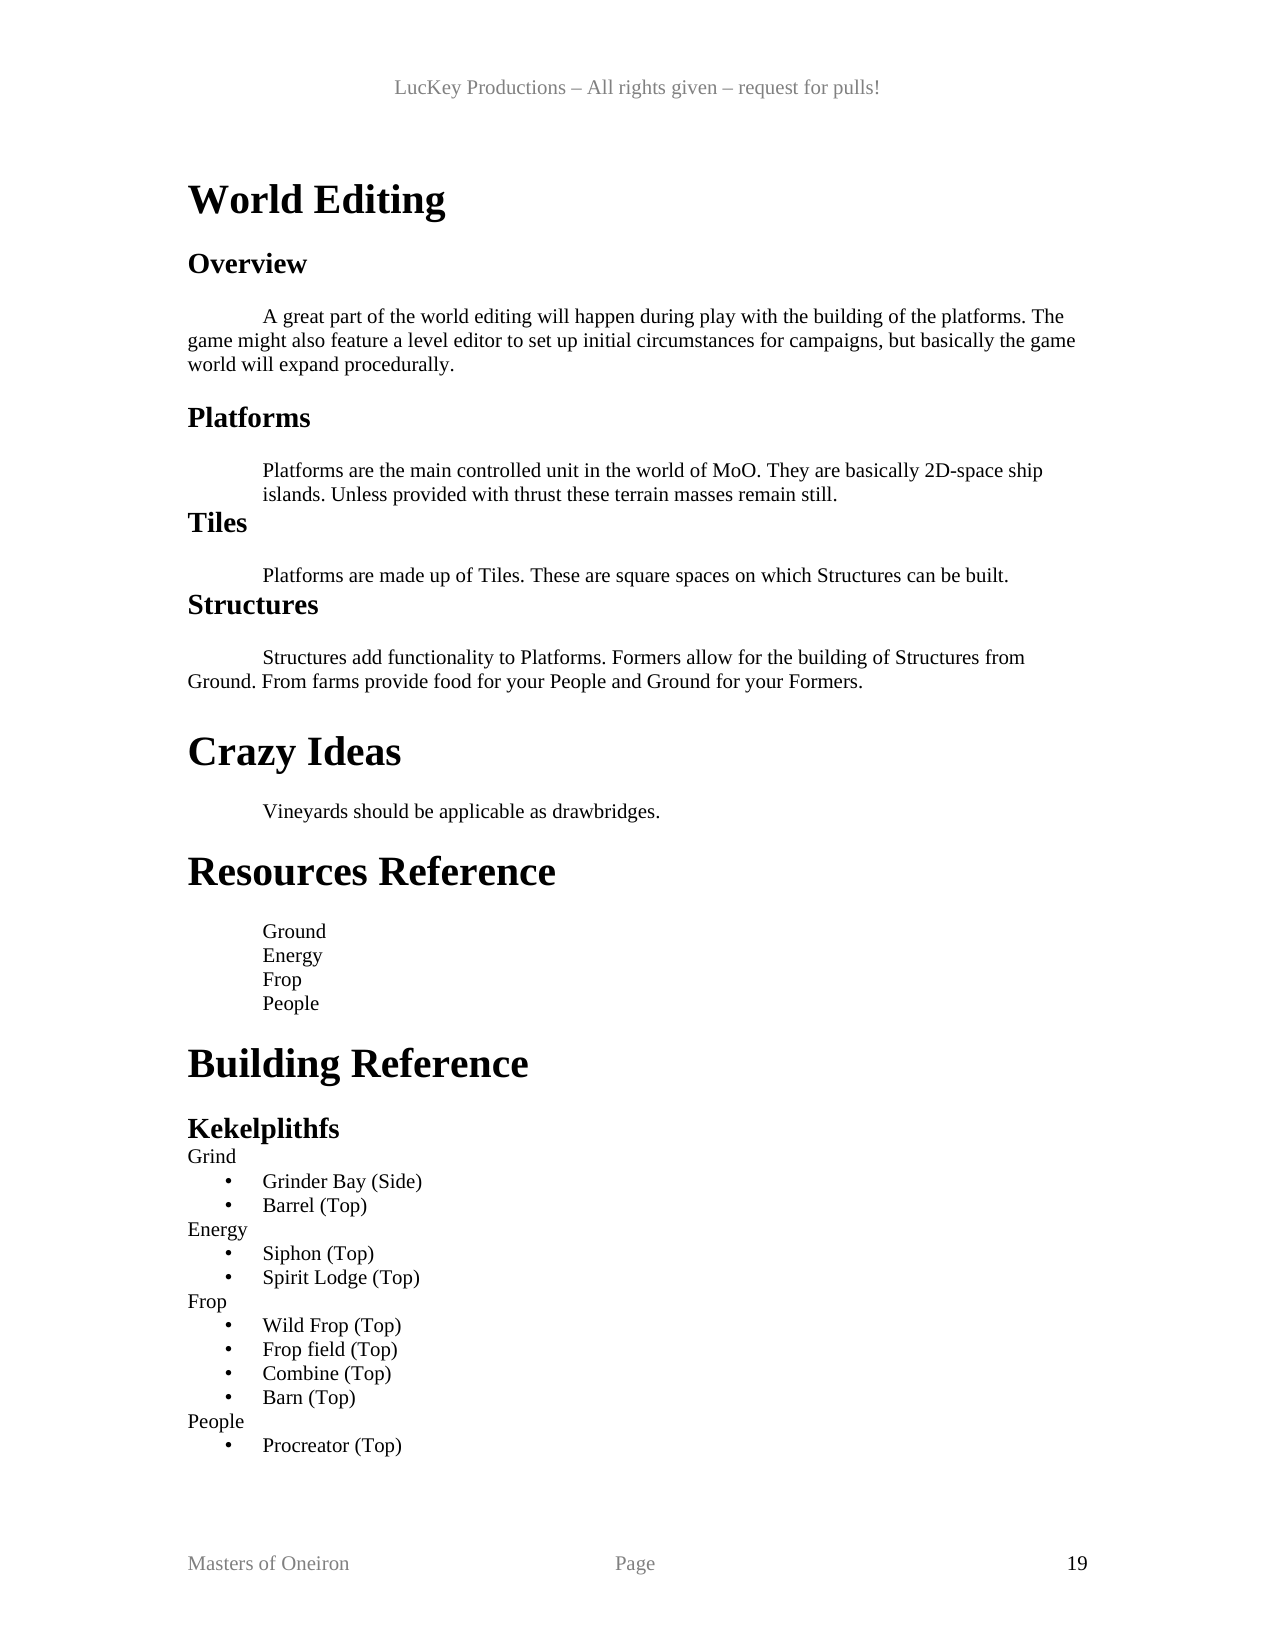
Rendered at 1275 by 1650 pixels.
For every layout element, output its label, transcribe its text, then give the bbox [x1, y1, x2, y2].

text Energy [187, 1217, 1087, 1241]
text Grind [187, 1144, 1087, 1168]
text Platforms are made up of Tiles. These are square spaces on which Structures can be built. [187, 563, 1087, 587]
text Kekelplithfs [187, 1111, 1087, 1144]
subtitle Tiles [187, 506, 1087, 539]
subtitle Resources Reference [187, 847, 1087, 894]
text Ground [187, 919, 1087, 943]
text Frop [187, 1289, 1087, 1313]
list Frop field (Top) [225, 1337, 1087, 1361]
text People [187, 991, 1087, 1015]
list Barn (Top) [225, 1385, 1087, 1409]
list Wild Frop (Top) [225, 1313, 1087, 1337]
list Siphon (Top) [225, 1241, 1087, 1265]
list Barrel (Top) [225, 1193, 1087, 1217]
text People [187, 1409, 1087, 1433]
subtitle World Editing [187, 174, 1087, 222]
text Frop [187, 967, 1087, 991]
text Platforms are the main controlled unit in the world of MoO. They are basically 2D-space ship islands. Unless provided with thrust these terrain masses remain still. [187, 457, 1087, 506]
list Procreator (Top) [225, 1433, 1087, 1457]
text A great part of the world editing will happen during play with the building of the platforms. The game might also feature a level editor to set up initial circumstances for campaigns, but basically the game world will expand procedurally. [187, 304, 1087, 376]
list Spirit Lodge (Top) [225, 1265, 1087, 1289]
subtitle Building Reference [187, 1039, 1087, 1087]
text Structures add functionality to Platforms. Formers allow for the building of Structures from Ground. From farms provide food for your People and Ground for your Formers. [187, 645, 1087, 693]
list Combine (Top) [225, 1361, 1087, 1385]
text Energy [187, 943, 1087, 967]
subtitle Overview [187, 246, 1087, 279]
list Grinder Bay (Side) [225, 1168, 1087, 1193]
subtitle Crazy Ideas [187, 727, 1087, 774]
text Structures [187, 587, 1087, 621]
subtitle Platforms [187, 400, 1087, 433]
text Vineyards should be applicable as drawbridges. [187, 798, 1087, 823]
